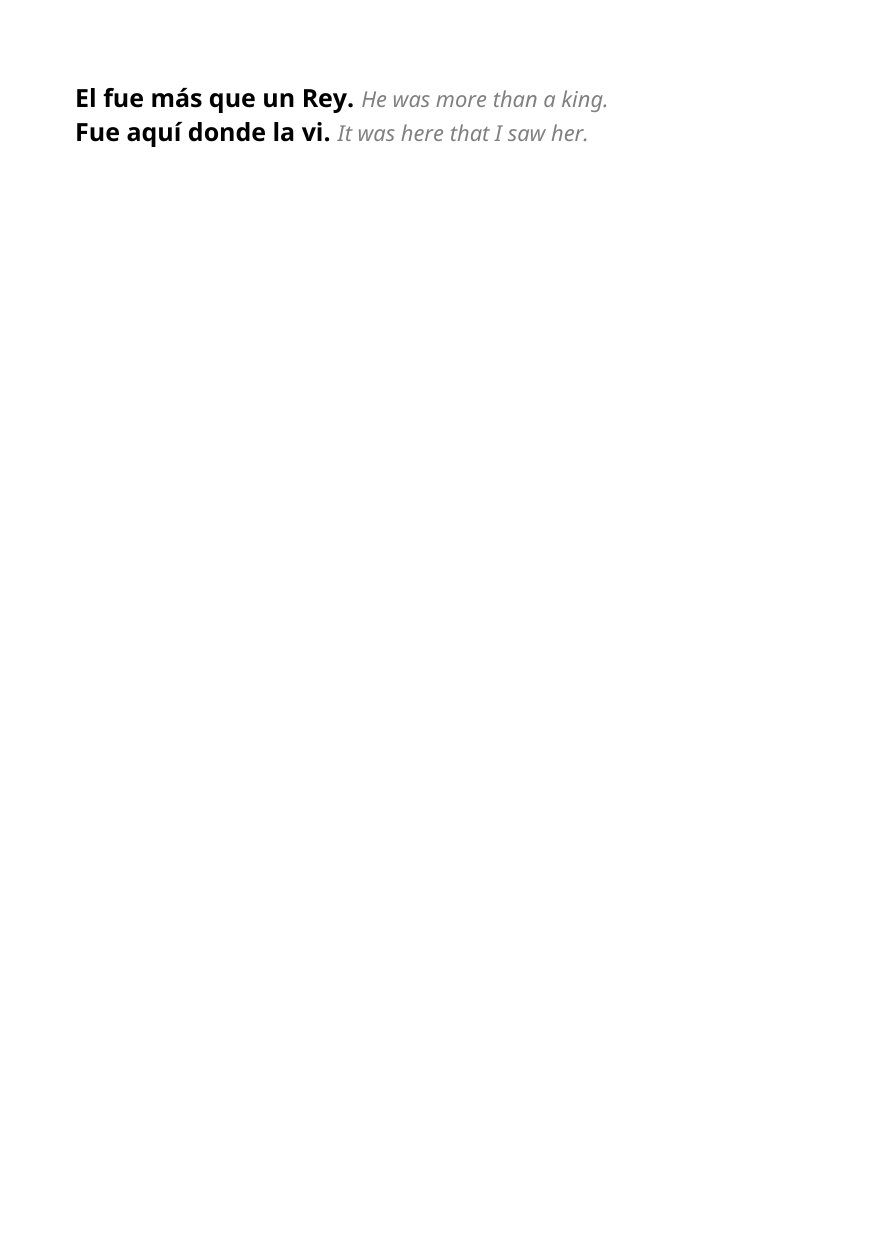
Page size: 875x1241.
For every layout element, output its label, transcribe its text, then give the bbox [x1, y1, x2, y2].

text El fue más que un Rey. He was more than a king. [75, 81, 799, 115]
text Fue aquí donde la vi. It was here that I saw her. [75, 115, 799, 149]
